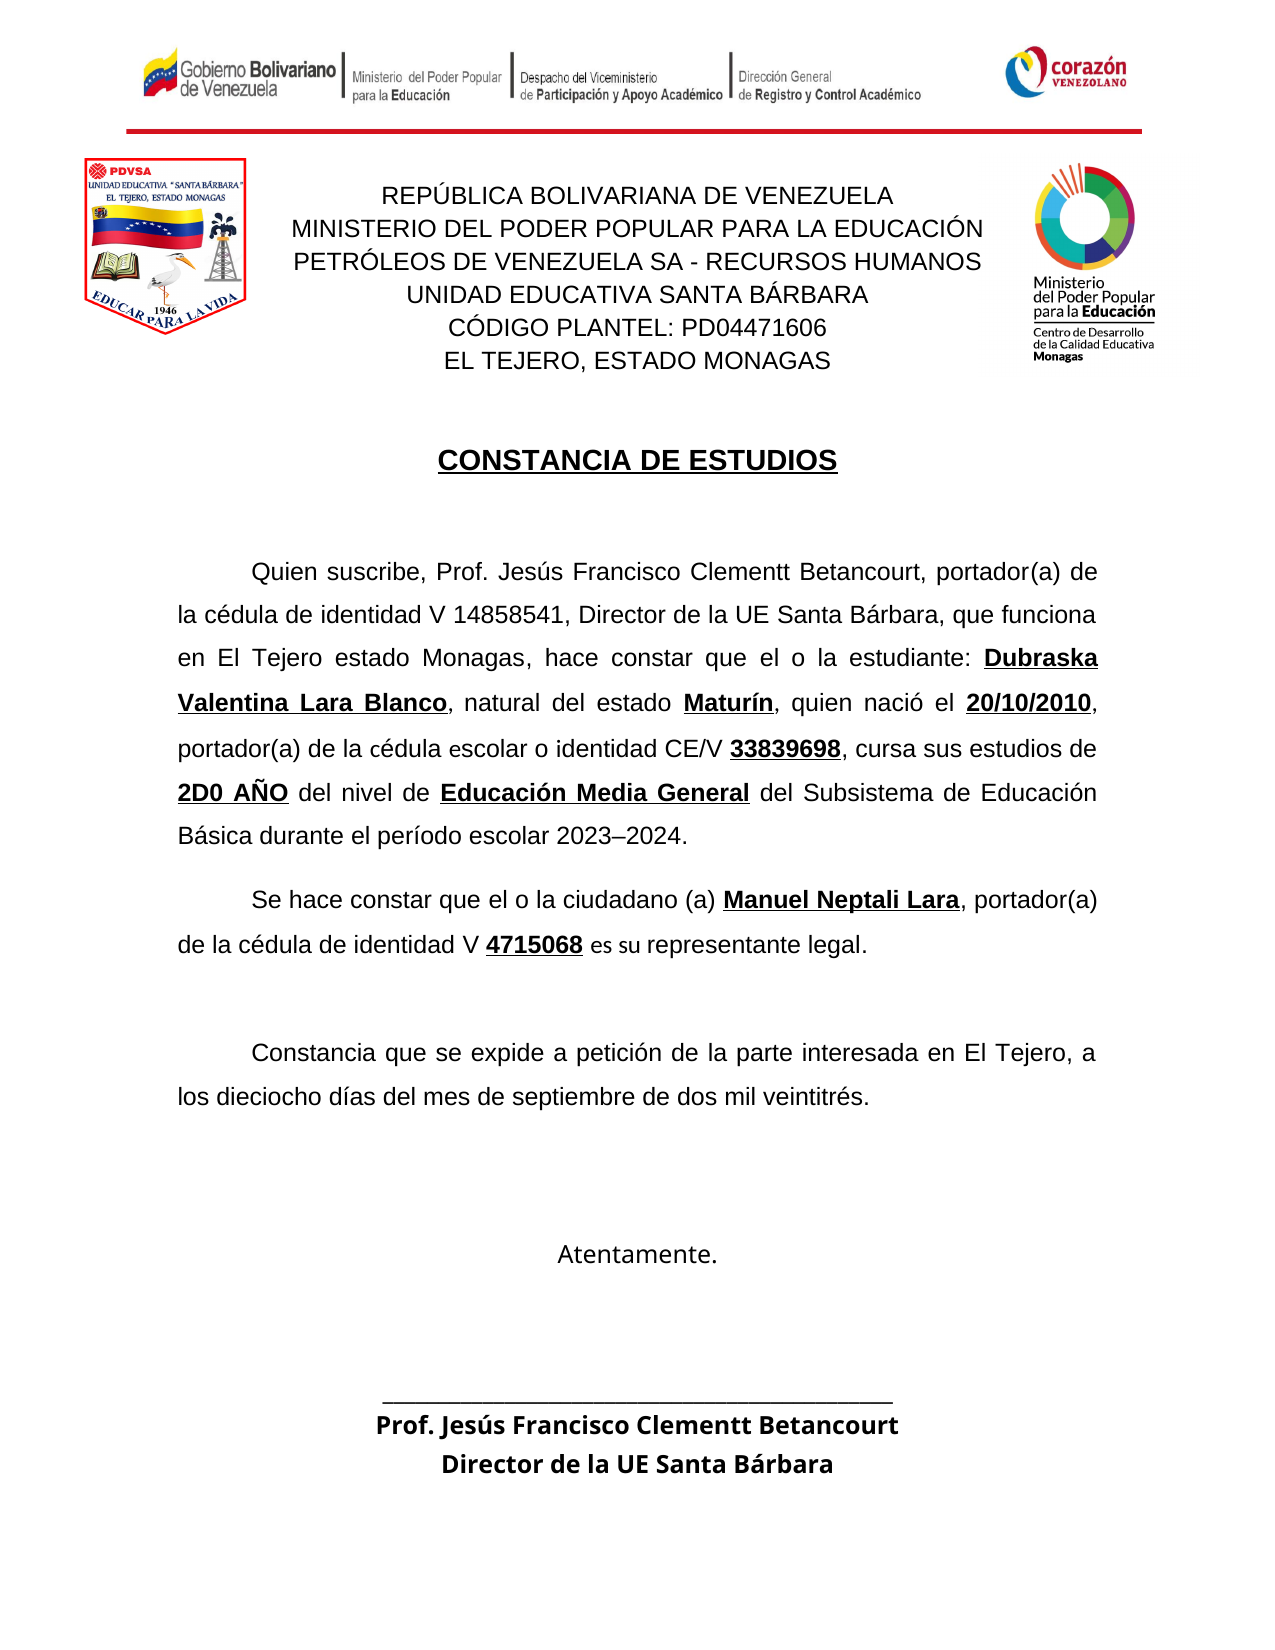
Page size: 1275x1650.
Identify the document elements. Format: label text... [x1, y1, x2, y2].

subtitle CONSTANCIA DE ESTUDIOS [177, 443, 1098, 476]
subtitle REPÚBLICA BOLIVARIANA DE VENEZUELA [252, 181, 978, 209]
text EL TEJERO, ESTADO MONAGAS [177, 346, 978, 374]
text Se hace constar que el o la ciudadano (a) Manuel Neptali Lara, portador(a) de la cédula de identidad V 4715068 es su representante legal. [177, 885, 1098, 959]
picture [79, 158, 252, 335]
text Director de la UE Santa Bárbara [177, 1447, 1098, 1481]
text ______________________________________________ [177, 1373, 1098, 1407]
picture [978, 153, 1200, 377]
text Quien suscribe, Prof. Jesús Francisco Clementt Betancourt, portador(a) de la cédula de identidad V 14858541, Director de la UE Santa Bárbara, que funciona en El Tejero estado Monagas, hace constar que el o la estudiante: Dubraska Valentina Lara Blanco, natural del estado Maturín, quien nació el 20/10/2010, portador(a) de la cédula escolar o identidad CE/V 33839698, cursa sus estudios de 2D0 AÑO del nivel de Educación Media General del Subsistema de Educación Básica durante el período escolar 2023–2024. [177, 557, 1098, 849]
text Prof. Jesús Francisco Clementt Betancourt [177, 1407, 1098, 1441]
subtitle MINISTERIO DEL PODER POPULAR PARA LA EDUCACIÓN [252, 214, 978, 242]
text Atentamente. [177, 1237, 1098, 1271]
subtitle PETRÓLEOS DE VENEZUELA SA - RECURSOS HUMANOS [252, 247, 978, 275]
text Constancia que se expide a petición de la parte interesada en El Tejero, a los dieciocho días del mes de septiembre de dos mil veintitrés. [177, 1038, 1098, 1110]
text UNIDAD EDUCATIVA SANTA BÁRBARA [252, 280, 978, 308]
text CÓDIGO PLANTEL: PD04471606 [177, 313, 978, 341]
picture [126, 11, 1142, 134]
